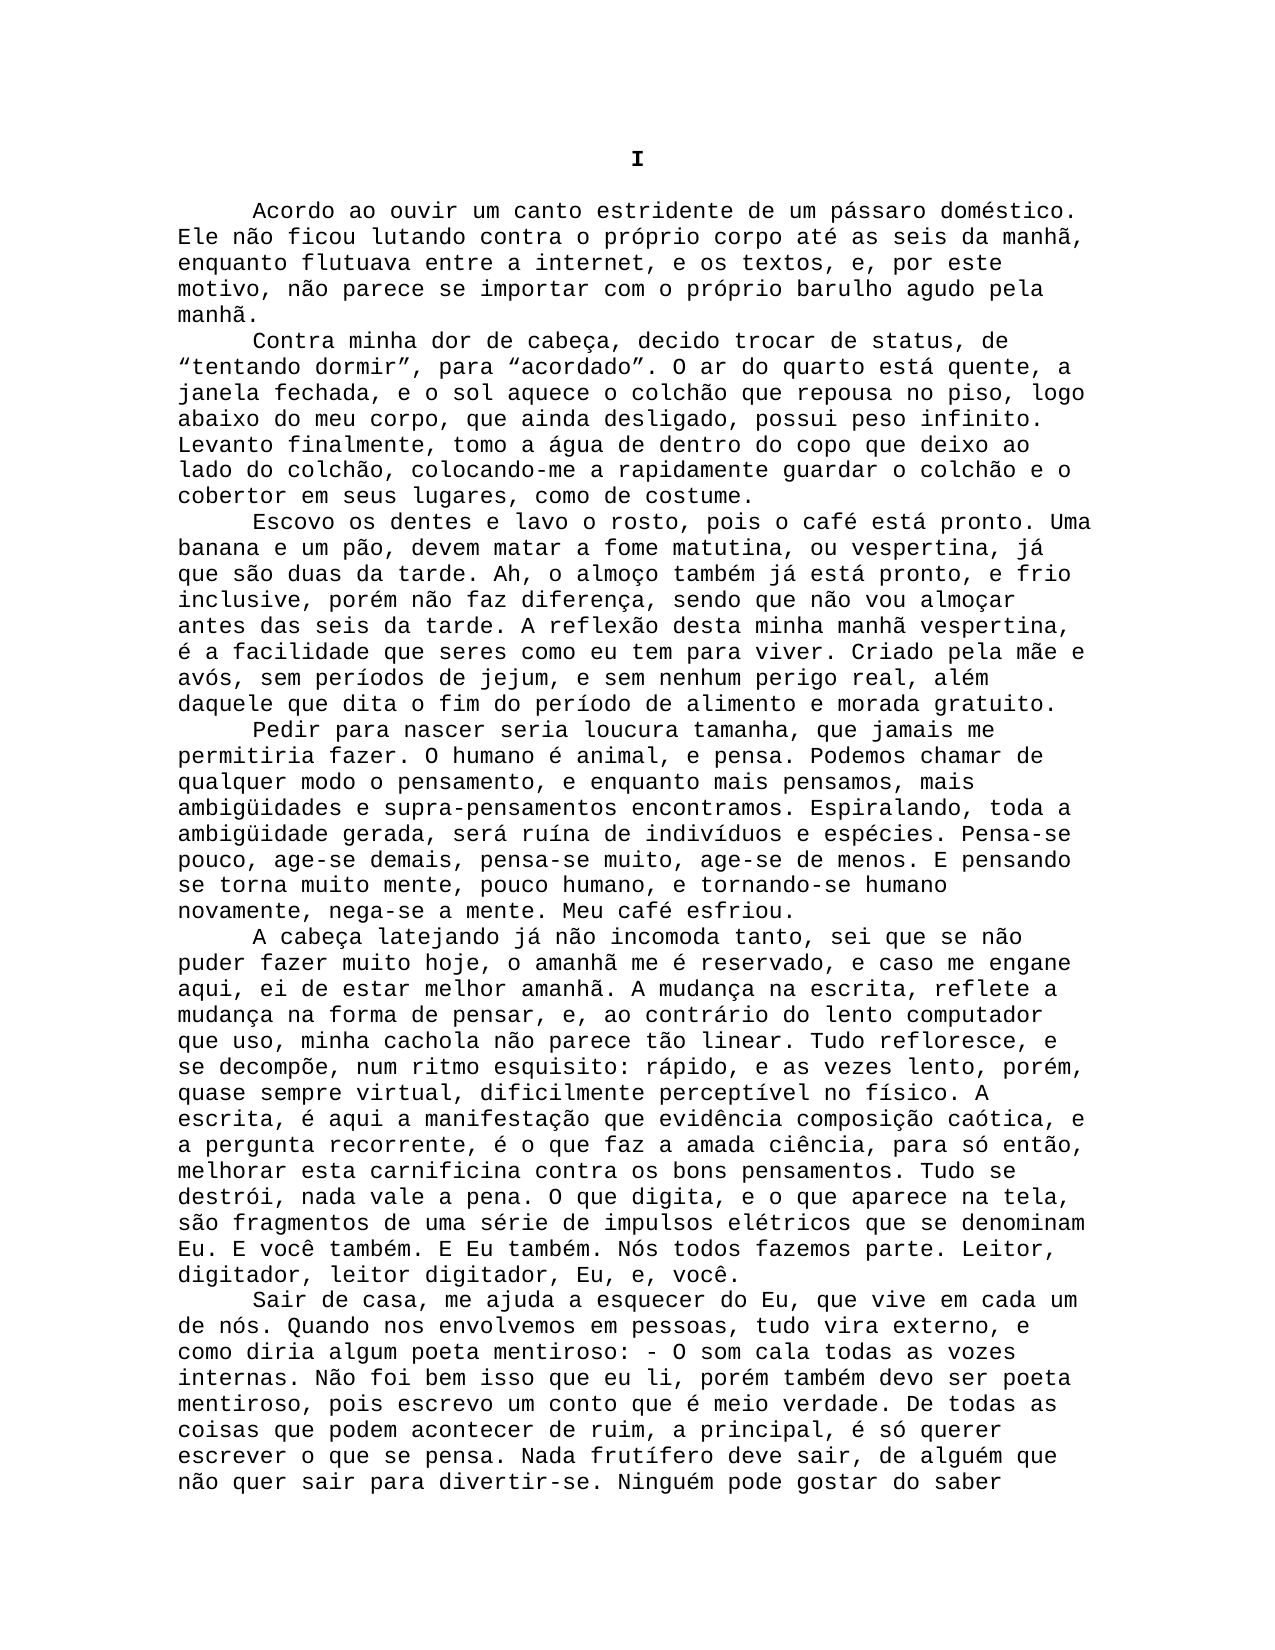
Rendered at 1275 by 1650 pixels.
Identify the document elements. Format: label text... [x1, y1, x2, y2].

text Acordo ao ouvir um canto estridente de um pássaro doméstico. Ele não ficou lutando contra o próprio corpo até as seis da manhã, enquanto flutuava entre a internet, e os textos, e, por este motivo, não parece se importar com o próprio barulho agudo pela manhã. [177, 173, 1098, 329]
text Sair de casa, me ajuda a esquecer do Eu, que vive em cada um de nós. Quando nos envolvemos em pessoas, tudo vira externo, e como diria algum poeta mentiroso: - O som cala todas as vozes internas. Não foi bem isso que eu li, porém também devo ser poeta mentiroso, pois escrevo um conto que é meio verdade. De todas as coisas que podem acontecer de ruim, a principal, é só querer escrever o que se pensa. Nada frutífero deve sair, de alguém que não quer sair para divertir-se. Ninguém pode gostar do saber [177, 1289, 1098, 1496]
text A cabeça latejando já não incomoda tanto, sei que se não puder fazer muito hoje, o amanhã me é reservado, e caso me engane aqui, ei de estar melhor amanhã. A mudança na escrita, reflete a mudança na forma de pensar, e, ao contrário do lento computador que uso, minha cachola não parece tão linear. Tudo refloresce, e se decompõe, num ritmo esquisito: rápido, e as vezes lento, porém, quase sempre virtual, dificilmente perceptível no físico. A escrita, é aqui a manifestação que evidência composição caótica, e a pergunta recorrente, é o que faz a amada ciência, para só então, melhorar esta carnificina contra os bons pensamentos. Tudo se destrói, nada vale a pena. O que digita, e o que aparece na tela, são fragmentos de uma série de impulsos elétricos que se denominam Eu. E você também. E Eu também. Nós todos fazemos parte. Leitor, digitador, leitor digitador, Eu, e, você. [177, 926, 1098, 1289]
text Pedir para nascer seria loucura tamanha, que jamais me permitiria fazer. O humano é animal, e pensa. Podemos chamar de qualquer modo o pensamento, e enquanto mais pensamos, mais ambigüidades e supra-pensamentos encontramos. Espiralando, toda a ambigüidade gerada, será ruína de indivíduos e espécies. Pensa-se pouco, age-se demais, pensa-se muito, age-se de menos. E pensando se torna muito mente, pouco humano, e tornando-se humano novamente, nega-se a mente. Meu café esfriou. [177, 718, 1098, 926]
text Escovo os dentes e lavo o rosto, pois o café está pronto. Uma banana e um pão, devem matar a fome matutina, ou vespertina, já que são duas da tarde. Ah, o almoço também já está pronto, e frio inclusive, porém não faz diferença, sendo que não vou almoçar antes das seis da tarde. A reflexão desta minha manhã vespertina, é a facilidade que seres como eu tem para viver. Criado pela mãe e avós, sem períodos de jejum, e sem nenhum perigo real, além daquele que dita o fim do período de alimento e morada gratuito. [177, 511, 1098, 718]
text I [177, 148, 1098, 173]
text Contra minha dor de cabeça, decido trocar de status, de “tentando dormir”, para “acordado”. O ar do quarto está quente, a janela fechada, e o sol aquece o colchão que repousa no piso, logo abaixo do meu corpo, que ainda desligado, possui peso infinito. Levanto finalmente, tomo a água de dentro do copo que deixo ao lado do colchão, colocando-me a rapidamente guardar o colchão e o cobertor em seus lugares, como de costume. [177, 329, 1098, 511]
